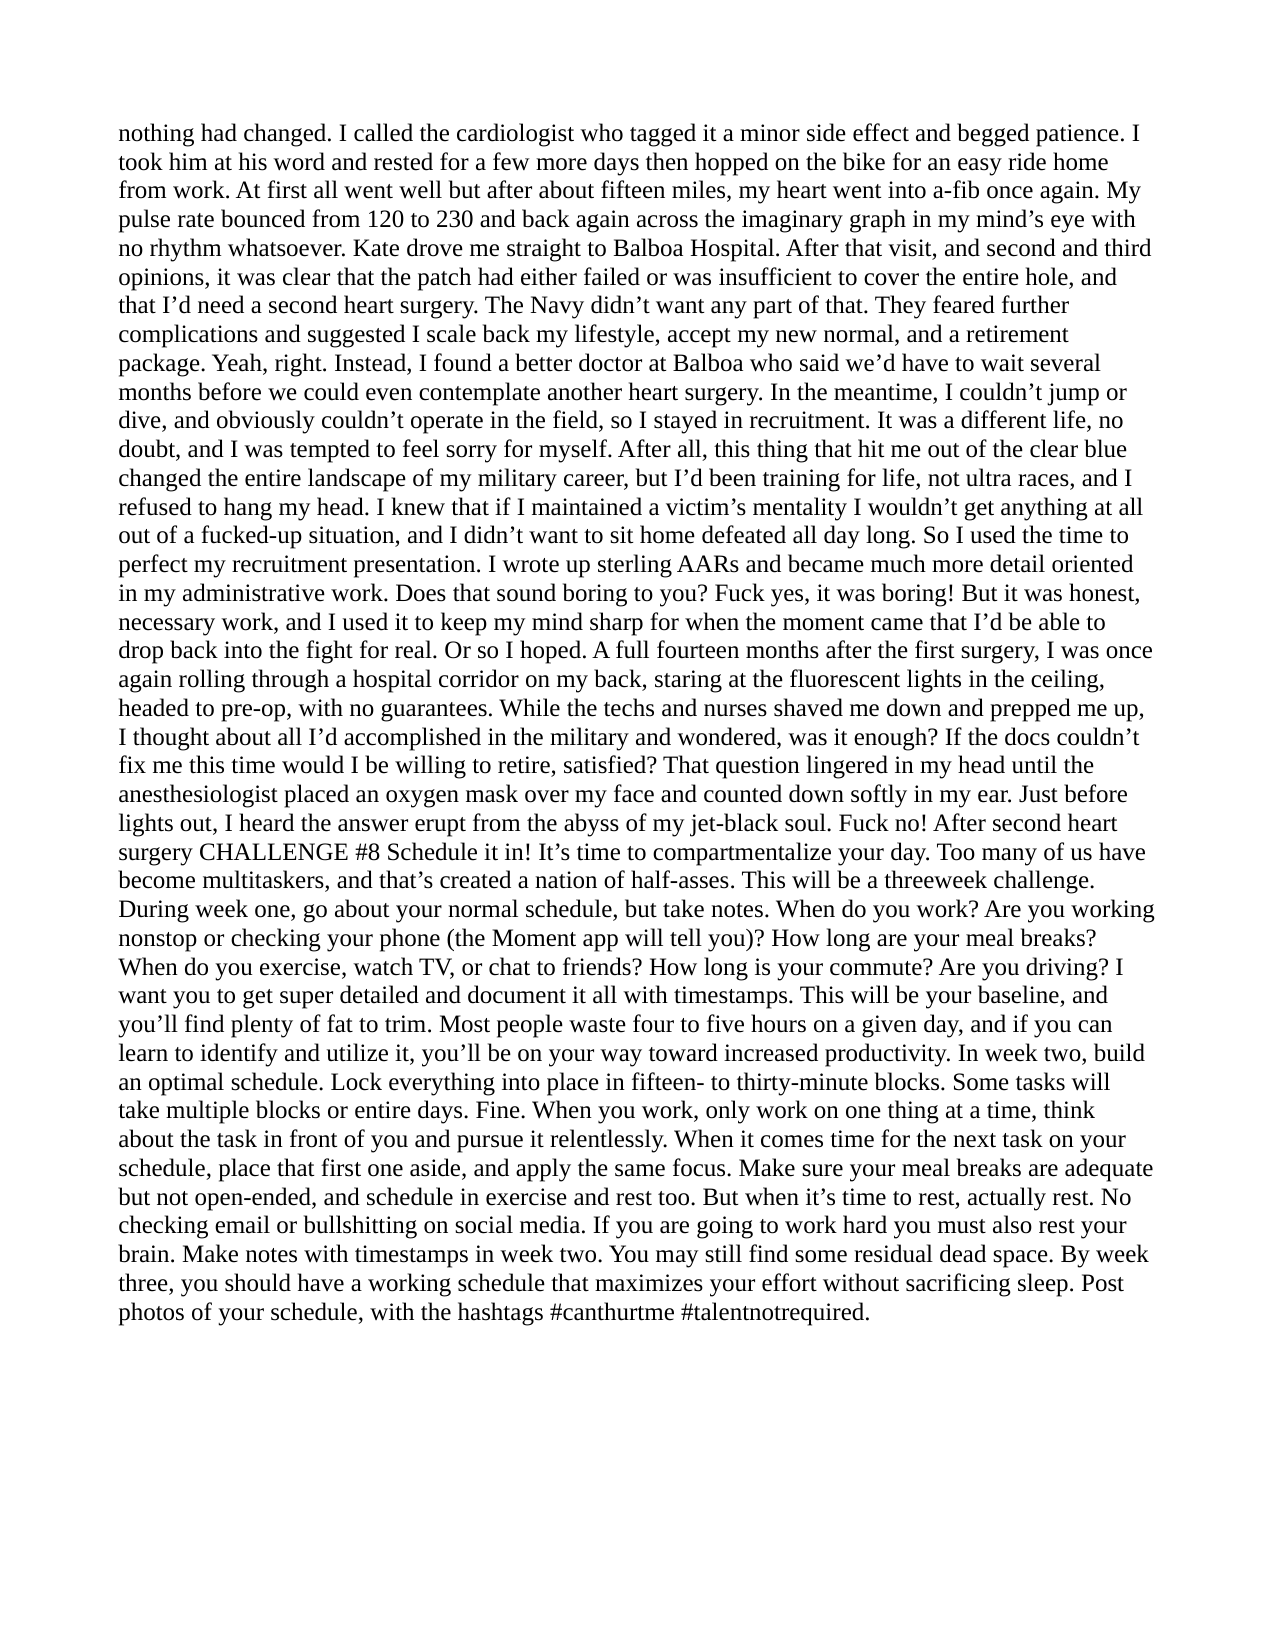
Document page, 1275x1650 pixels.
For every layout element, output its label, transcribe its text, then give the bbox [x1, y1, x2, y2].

text nothing had changed. I called the cardiologist who tagged it a minor side effect and begged patience. I took him at his word and rested for a few more days then hopped on the bike for an easy ride home from work. At first all went well but after about fifteen miles, my heart went into a-fib once again. My pulse rate bounced from 120 to 230 and back again across the imaginary graph in my mind’s eye with no rhythm whatsoever. Kate drove me straight to Balboa Hospital. After that visit, and second and third opinions, it was clear that the patch had either failed or was insufficient to cover the entire hole, and that I’d need a second heart surgery. The Navy didn’t want any part of that. They feared further complications and suggested I scale back my lifestyle, accept my new normal, and a retirement package. Yeah, right. Instead, I found a better doctor at Balboa who said we’d have to wait several months before we could even contemplate another heart surgery. In the meantime, I couldn’t jump or dive, and obviously couldn’t operate in the field, so I stayed in recruitment. It was a different life, no doubt, and I was tempted to feel sorry for myself. After all, this thing that hit me out of the clear blue changed the entire landscape of my military career, but I’d been training for life, not ultra races, and I refused to hang my head. I knew that if I maintained a victim’s mentality I wouldn’t get anything at all out of a fucked-up situation, and I didn’t want to sit home defeated all day long. So I used the time to perfect my recruitment presentation. I wrote up sterling AARs and became much more detail oriented in my administrative work. Does that sound boring to you? Fuck yes, it was boring! But it was honest, necessary work, and I used it to keep my mind sharp for when the moment came that I’d be able to drop back into the fight for real. Or so I hoped. A full fourteen months after the first surgery, I was once again rolling through a hospital corridor on my back, staring at the fluorescent lights in the ceiling, headed to pre-op, with no guarantees. While the techs and nurses shaved me down and prepped me up, I thought about all I’d accomplished in the military and wondered, was it enough? If the docs couldn’t fix me this time would I be willing to retire, satisfied? That question lingered in my head until the anesthesiologist placed an oxygen mask over my face and counted down softly in my ear. Just before lights out, I heard the answer erupt from the abyss of my jet-black soul. Fuck no! After second heart surgery CHALLENGE #8 Schedule it in! It’s time to compartmentalize your day. Too many of us have become multitaskers, and that’s created a nation of half-asses. This will be a threeweek challenge. During week one, go about your normal schedule, but take notes. When do you work? Are you working nonstop or checking your phone (the Moment app will tell you)? How long are your meal breaks? When do you exercise, watch TV, or chat to friends? How long is your commute? Are you driving? I want you to get super detailed and document it all with timestamps. This will be your baseline, and you’ll find plenty of fat to trim. Most people waste four to five hours on a given day, and if you can learn to identify and utilize it, you’ll be on your way toward increased productivity. In week two, build an optimal schedule. Lock everything into place in fifteen- to thirty-minute blocks. Some tasks will take multiple blocks or entire days. Fine. When you work, only work on one thing at a time, think about the task in front of you and pursue it relentlessly. When it comes time for the next task on your schedule, place that first one aside, and apply the same focus. Make sure your meal breaks are adequate but not open-ended, and schedule in exercise and rest too. But when it’s time to rest, actually rest. No checking email or bullshitting on social media. If you are going to work hard you must also rest your brain. Make notes with timestamps in week two. You may still find some residual dead space. By week three, you should have a working schedule that maximizes your effort without sacrificing sleep. Post photos of your schedule, with the hashtags #canthurtme #talentnotrequired. [118, 118, 1157, 1326]
